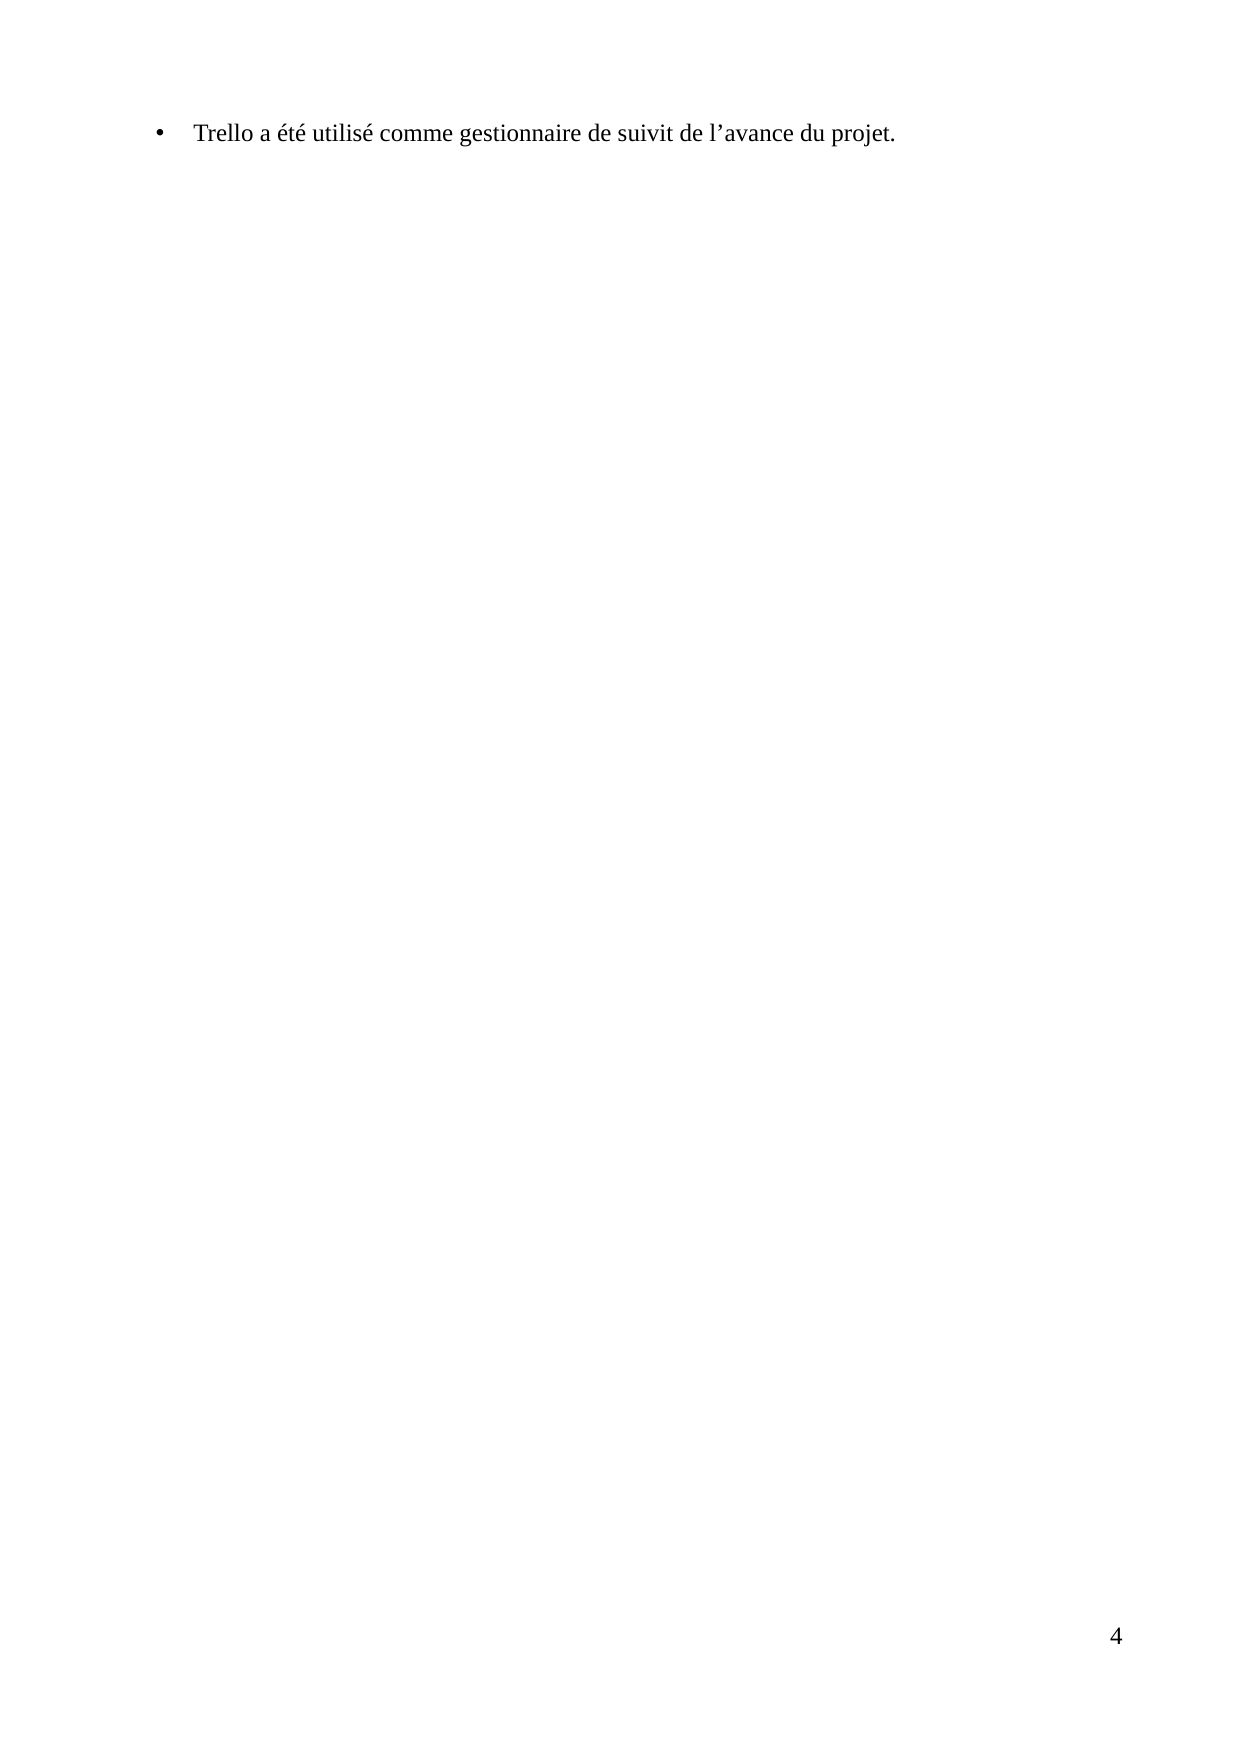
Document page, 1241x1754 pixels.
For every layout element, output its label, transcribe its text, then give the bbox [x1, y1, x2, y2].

list Trello a été utilisé comme gestionnaire de suivit de l’avance du projet. [156, 118, 1122, 147]
